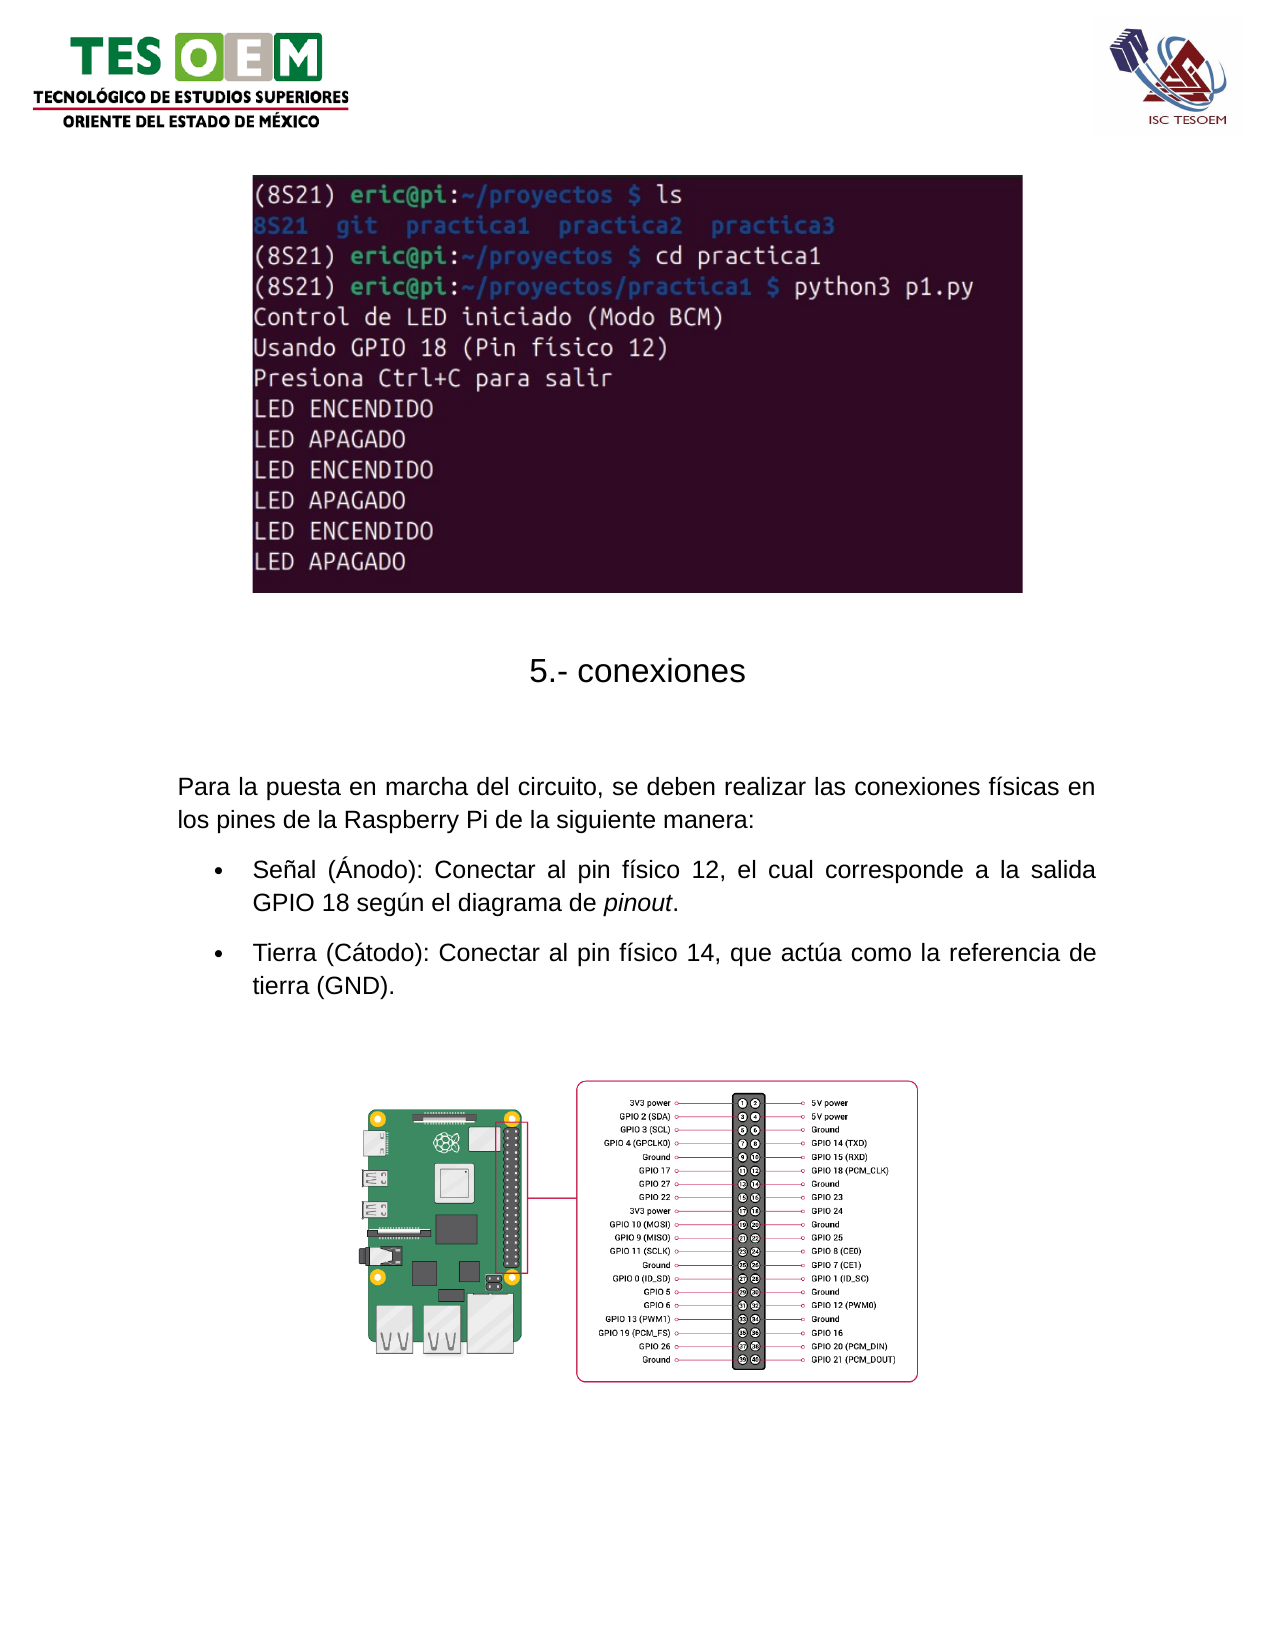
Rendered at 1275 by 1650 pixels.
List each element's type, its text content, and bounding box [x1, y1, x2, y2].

text Para la puesta en marcha del circuito, se deben realizar las conexiones físicas en los pines de la Raspberry Pi de la siguiente manera: [177, 772, 1098, 834]
list Señal (Ánodo): Conectar al pin físico 12, el cual corresponde a la salida GPIO 18 según el diagrama de pinout. [215, 855, 1098, 917]
list Tierra (Cátodo): Conectar al pin físico 14, que actúa como la referencia de tierra (GND). [215, 938, 1098, 999]
text 5.- conexiones [177, 651, 1098, 689]
